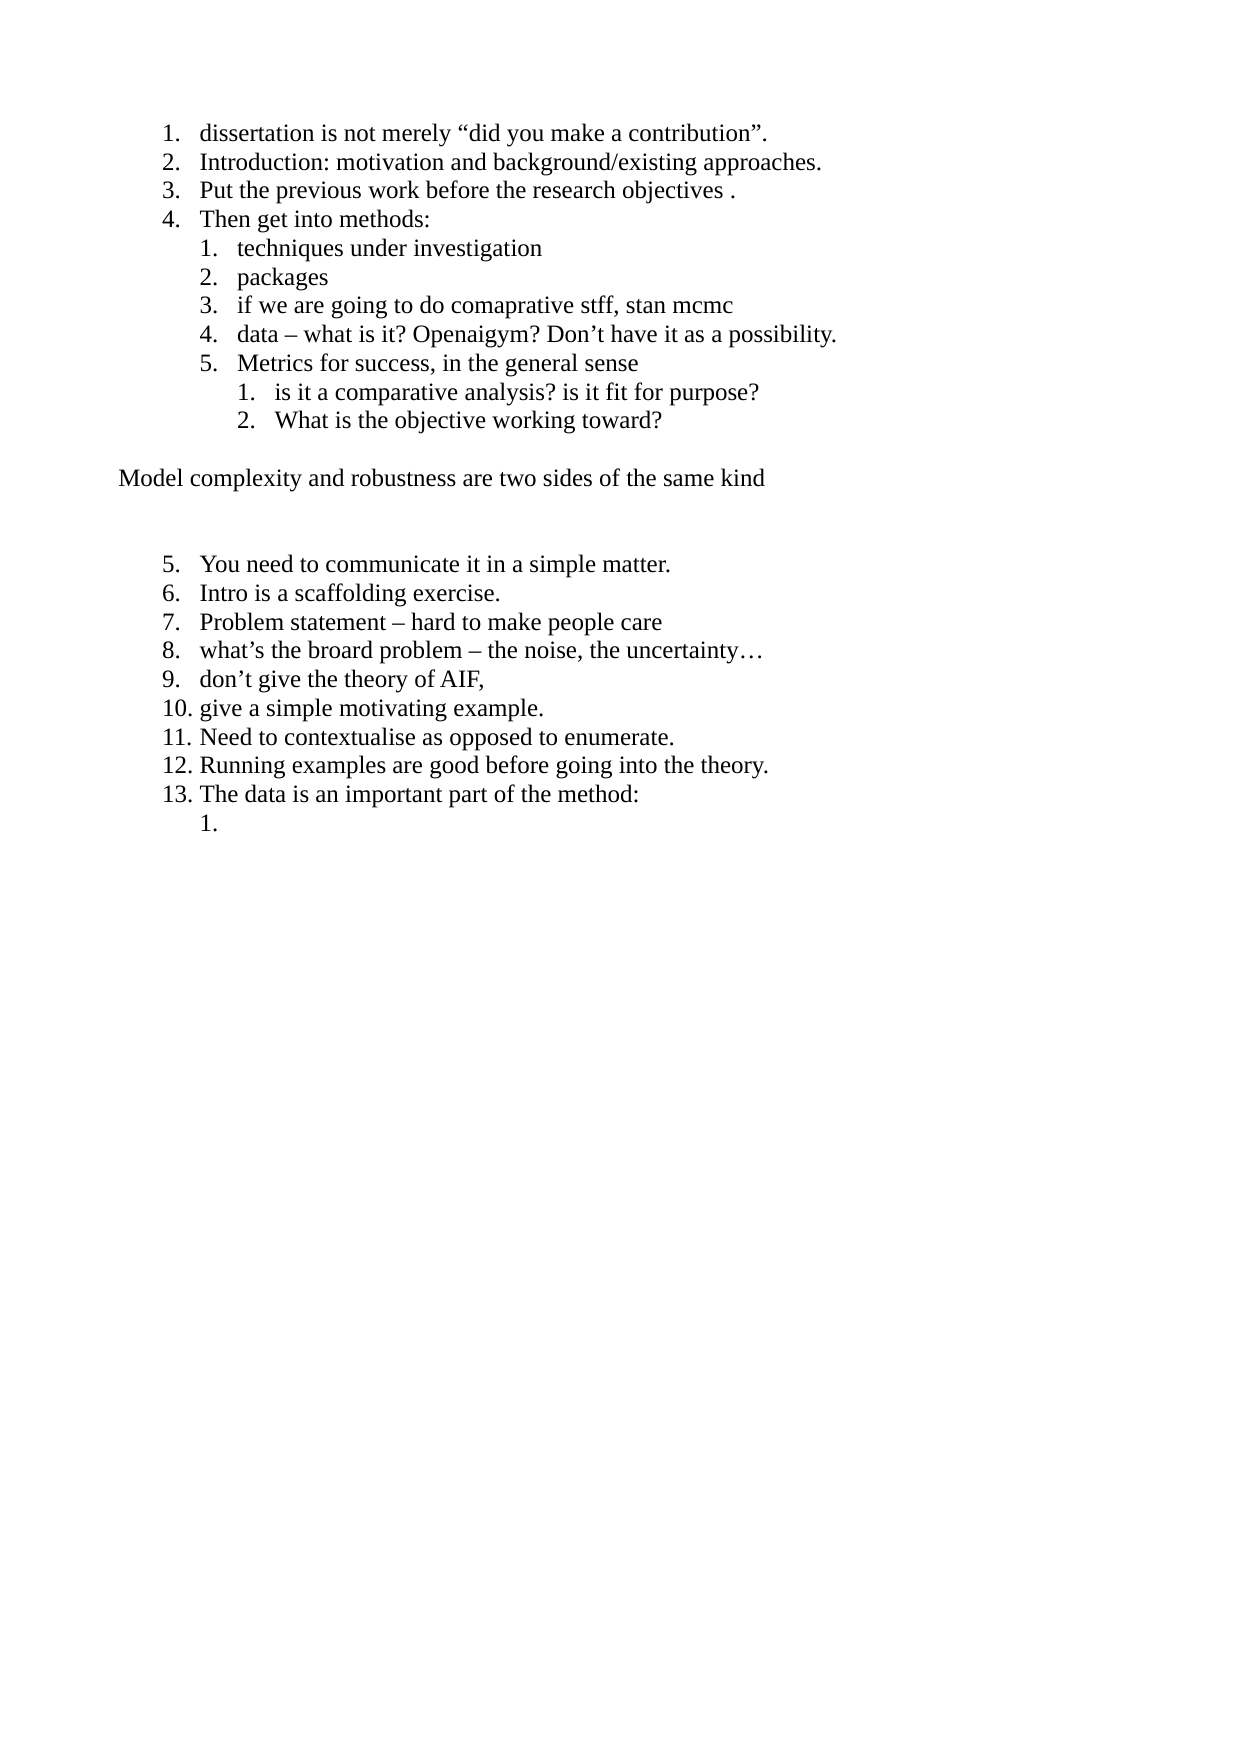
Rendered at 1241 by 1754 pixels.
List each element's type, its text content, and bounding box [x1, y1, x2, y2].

list techniques under investigation [199, 233, 1122, 262]
list what’s the broard problem – the noise, the uncertainty… [162, 636, 1122, 664]
list Need to contextualise as opposed to enumerate. [162, 722, 1122, 751]
list Problem statement – hard to make people care [162, 607, 1122, 636]
list if we are going to do comaprative stff, stan mcmc [199, 291, 1122, 319]
list Metrics for success, in the general sense [199, 348, 1122, 377]
list dissertation is not merely “did you make a contribution”. [162, 118, 1122, 147]
list Put the previous work before the research objectives . [162, 176, 1122, 204]
list data – what is it? Openaigym? Don’t have it as a possibility. [199, 319, 1122, 348]
list packages [199, 262, 1122, 291]
list is it a comparative analysis? is it fit for purpose? [237, 377, 1122, 406]
list What is the objective working toward? [237, 406, 1122, 434]
list give a simple motivating example. [162, 693, 1122, 722]
list Then get into methods: [162, 204, 1122, 233]
list The data is an important part of the method: [162, 779, 1122, 808]
list Running examples are good before going into the theory. [162, 751, 1122, 779]
list You need to communicate it in a simple matter. [162, 549, 1122, 578]
list don’t give the theory of AIF, [162, 664, 1122, 693]
text Model complexity and robustness are two sides of the same kind [118, 463, 1122, 492]
list Introduction: motivation and background/existing approaches. [162, 147, 1122, 176]
list Intro is a scaffolding exercise. [162, 578, 1122, 607]
